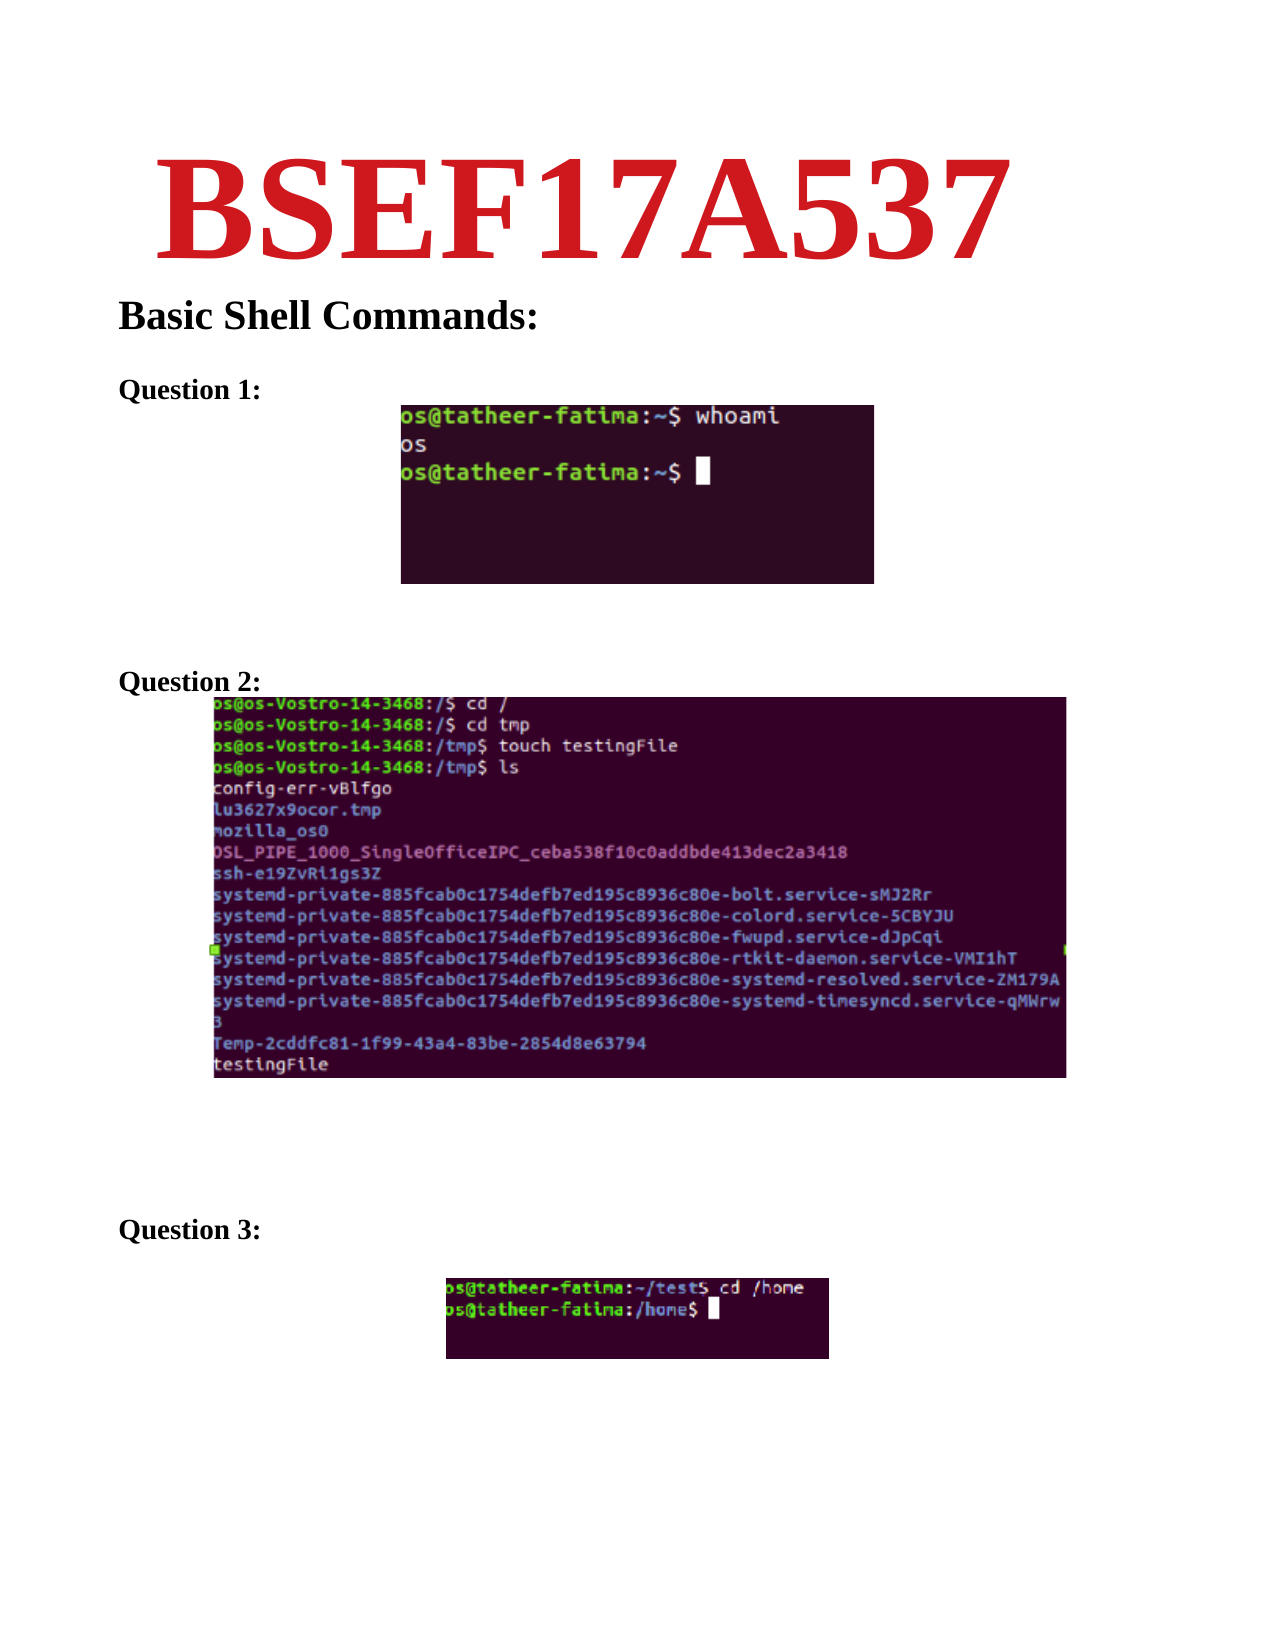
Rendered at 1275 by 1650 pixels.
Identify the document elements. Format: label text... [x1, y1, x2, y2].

text Basic Shell Commands: [118, 291, 1157, 338]
text BSEF17A537 [118, 118, 1157, 291]
picture [400, 405, 875, 584]
text Question 2: [118, 664, 1157, 698]
picture [208, 697, 1067, 1078]
text Question 3: [118, 1212, 1157, 1245]
text Question 1: [118, 372, 1157, 406]
picture [446, 1278, 829, 1359]
